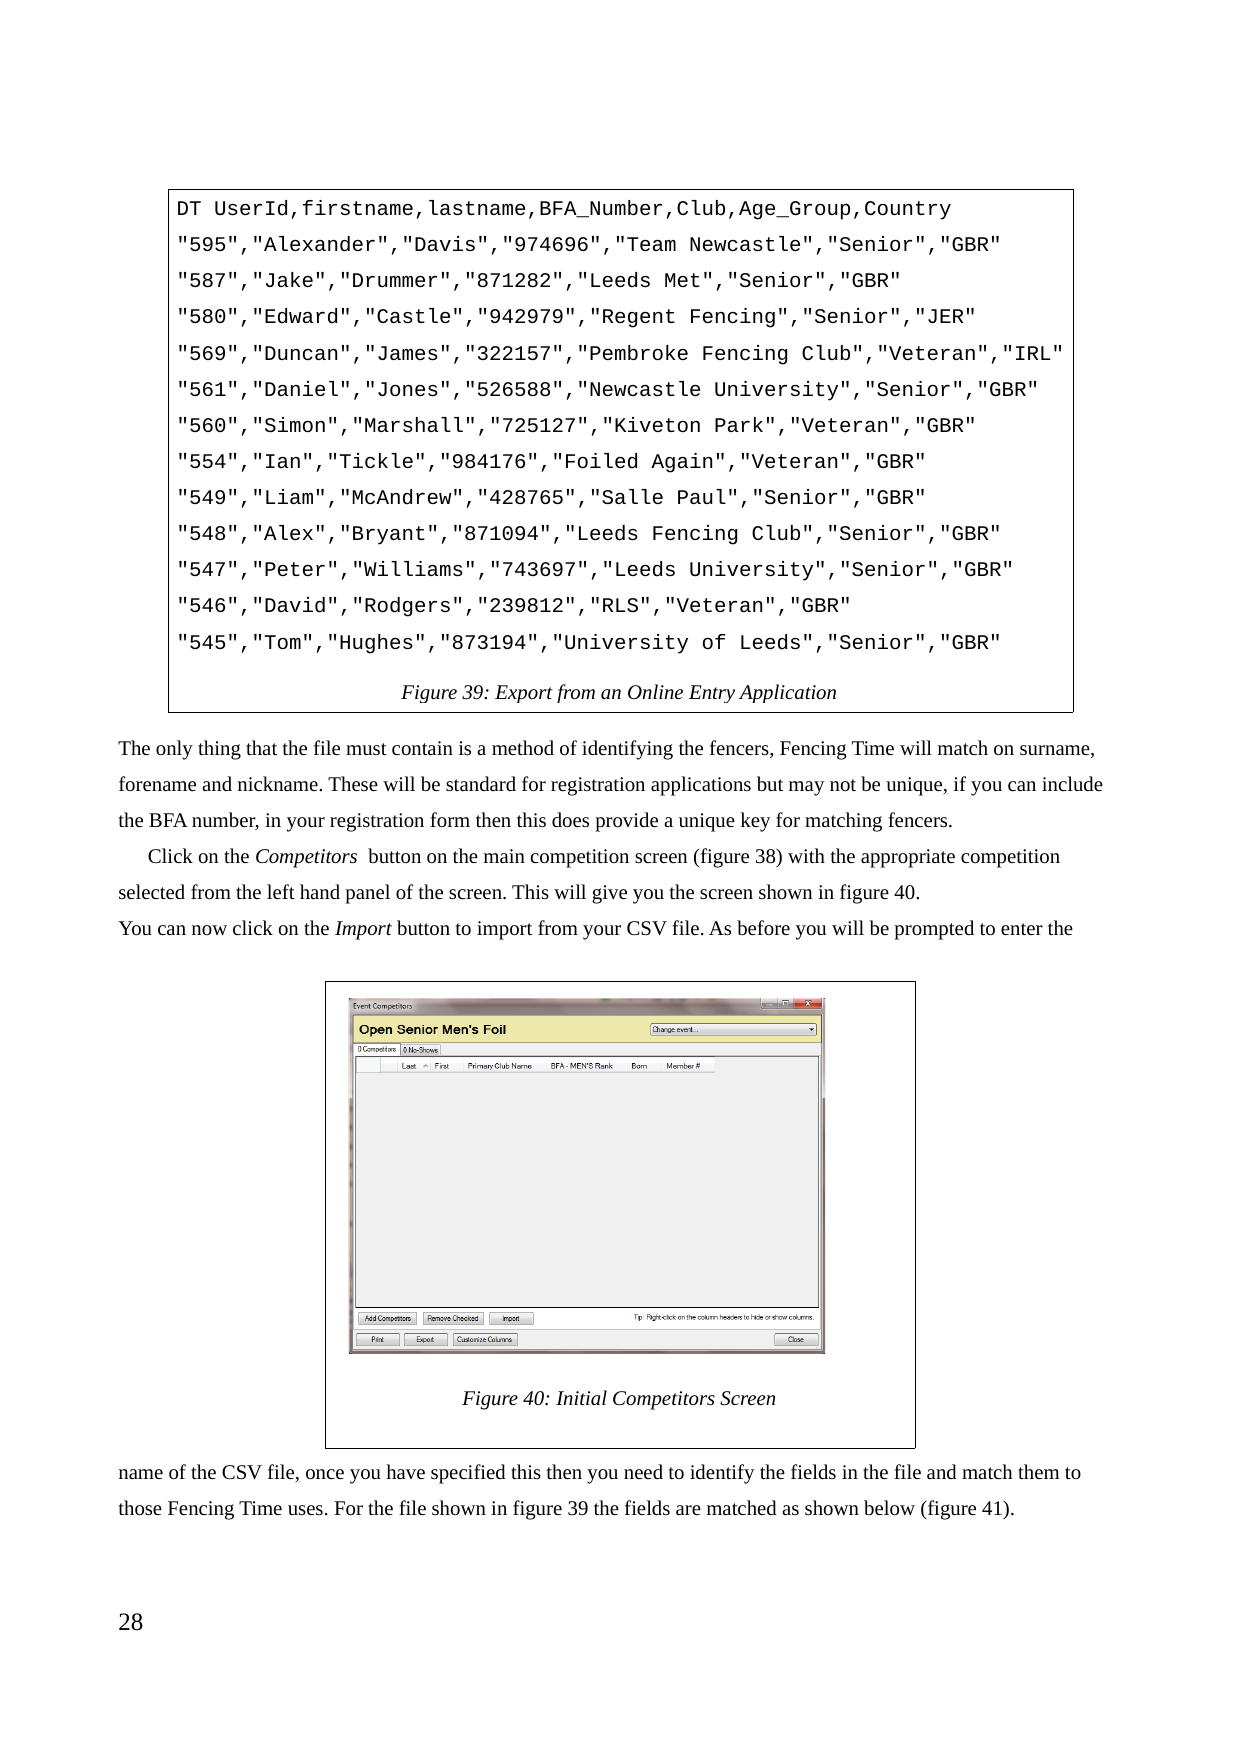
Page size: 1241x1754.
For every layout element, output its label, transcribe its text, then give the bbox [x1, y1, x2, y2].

text "595","Alexander","Davis","974696","Team Newcastle","Senior","GBR" [176, 234, 1064, 258]
text "560","Simon","Marshall","725127","Kiveton Park","Veteran","GBR" [176, 415, 1064, 438]
text "545","Tom","Hughes","873194","University of Leeds","Senior","GBR" [176, 632, 1064, 655]
text "546","David","Rodgers","239812","RLS","Veteran","GBR" [176, 596, 1064, 619]
text The only thing that the file must contain is a method of identifying the fencers, Fencing Time will match on surname, forename and nickname. These will be standard for registration applications but may not be unique, if you can include the BFA number, in your registration form then this does provide a unique key for matching fencers. [118, 177, 1122, 832]
text DT UserId,firstname,lastname,BFA_Number,Club,Age_Group,Country [176, 198, 1064, 222]
text "548","Alex","Bryant","871094","Leeds Fencing Club","Senior","GBR" [176, 523, 1064, 547]
text "554","Ian","Tickle","984176","Foiled Again","Veteran","GBR" [176, 451, 1064, 474]
text "587","Jake","Drummer","871282","Leeds Met","Senior","GBR" [176, 270, 1064, 294]
text "549","Liam","McAndrew","428765","Salle Paul","Senior","GBR" [176, 487, 1064, 511]
text "561","Daniel","Jones","526588","Newcastle University","Senior","GBR" [176, 379, 1064, 402]
text Figure 40: Initial Competitors Screen [334, 1386, 906, 1410]
text Figure 39: Export from an Online Entry Application [176, 680, 1064, 703]
text You can now click on the Import button to import from your CSV file. As before you will be prompted to enter the name of the CSV file, once you have specified this then you need to identify the fields in the file and match them to those Fencing Time uses. For the file shown in figure 39 the fields are matched as shown below (figure 41). [118, 916, 1122, 1520]
picture [348, 998, 826, 1354]
text Click on the Competitors button on the main competition screen (figure 38) with the appropriate competition selected from the left hand panel of the screen. This will give you the screen shown in figure 40. [118, 844, 1122, 904]
text "569","Duncan","James","322157","Pembroke Fencing Club","Veteran","IRL" [176, 342, 1064, 366]
text "547","Peter","Williams","743697","Leeds University","Senior","GBR" [176, 559, 1064, 583]
text "580","Edward","Castle","942979","Regent Fencing","Senior","JER" [176, 306, 1064, 330]
